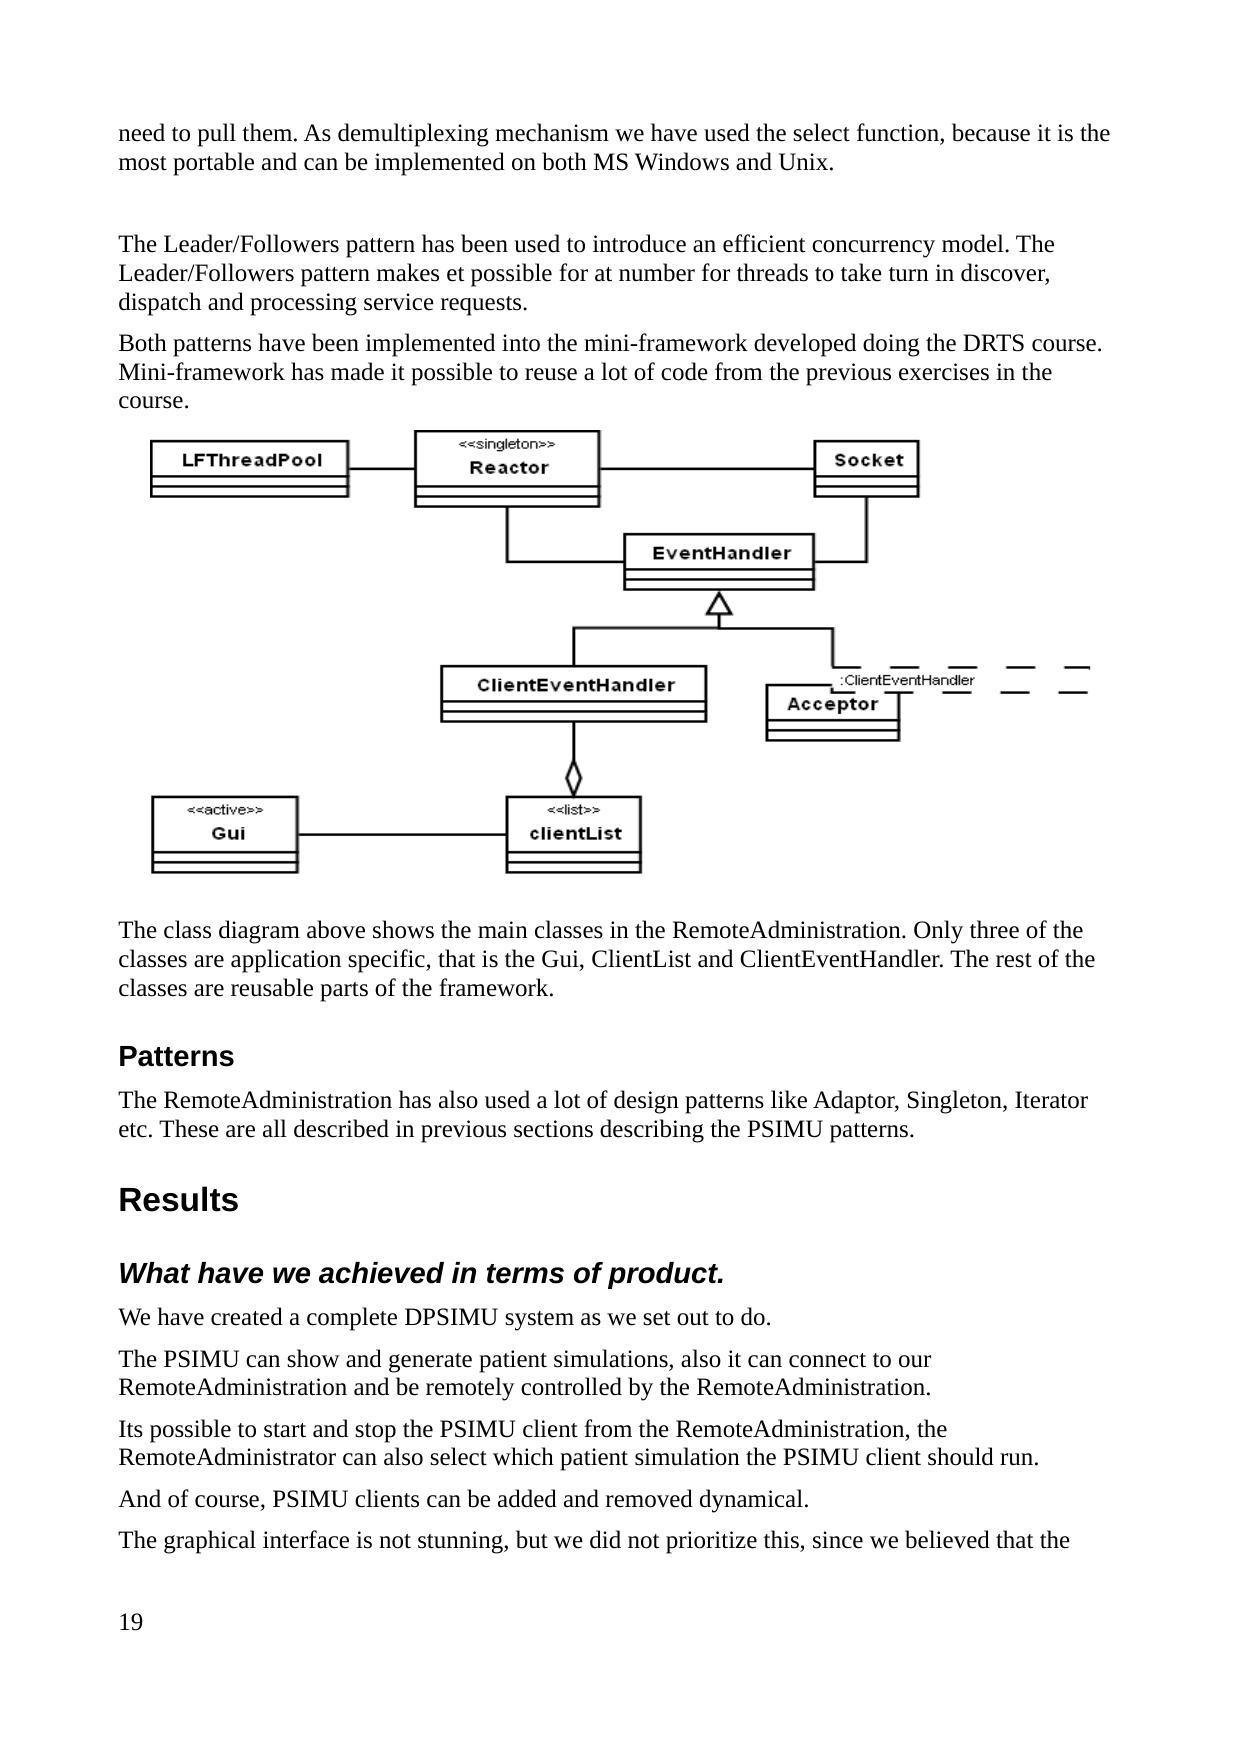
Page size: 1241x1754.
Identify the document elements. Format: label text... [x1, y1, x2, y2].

picture [150, 430, 1091, 875]
subtitle Results [118, 1180, 1122, 1219]
text Its possible to start and stop the PSIMU client from the RemoteAdministration, the RemoteAdministrator can also select which patient simulation the PSIMU client should run. [118, 1414, 1122, 1471]
text Both patterns have been implemented into the mini-framework developed doing the DRTS course. Mini-framework has made it possible to reuse a lot of code from the previous exercises in the course. [118, 328, 1122, 414]
text The RemoteAdministration has also used a lot of design patterns like Adaptor, Singleton, Iterator etc. These are all described in previous sections describing the PSIMU patterns. [118, 1085, 1122, 1143]
text The Leader/Followers pattern has been used to introduce an efficient concurrency model. The Leader/Followers pattern makes et possible for at number for threads to take turn in discover, dispatch and processing service requests. [118, 229, 1122, 316]
text need to pull them. As demultiplexing mechanism we have used the select function, because it is the most portable and can be implemented on both MS Windows and Unix. [118, 118, 1122, 176]
subtitle What have we achieved in terms of product. [118, 1256, 1122, 1290]
text The PSIMU can show and generate patient simulations, also it can connect to our RemoteAdministration and be remotely controlled by the RemoteAdministration. [118, 1344, 1122, 1401]
text The class diagram above shows the main classes in the RemoteAdministration. Only three of the classes are application specific, that is the Gui, ClientList and ClientEventHandler. The rest of the classes are reusable parts of the framework. [118, 916, 1122, 1002]
text We have created a complete DPSIMU system as we set out to do. [118, 1302, 1122, 1331]
text And of course, PSIMU clients can be added and removed dynamical. [118, 1484, 1122, 1512]
subtitle Patterns [118, 1039, 1122, 1073]
text The graphical interface is not stunning, but we did not prioritize this, since we believed that the [118, 1525, 1122, 1554]
